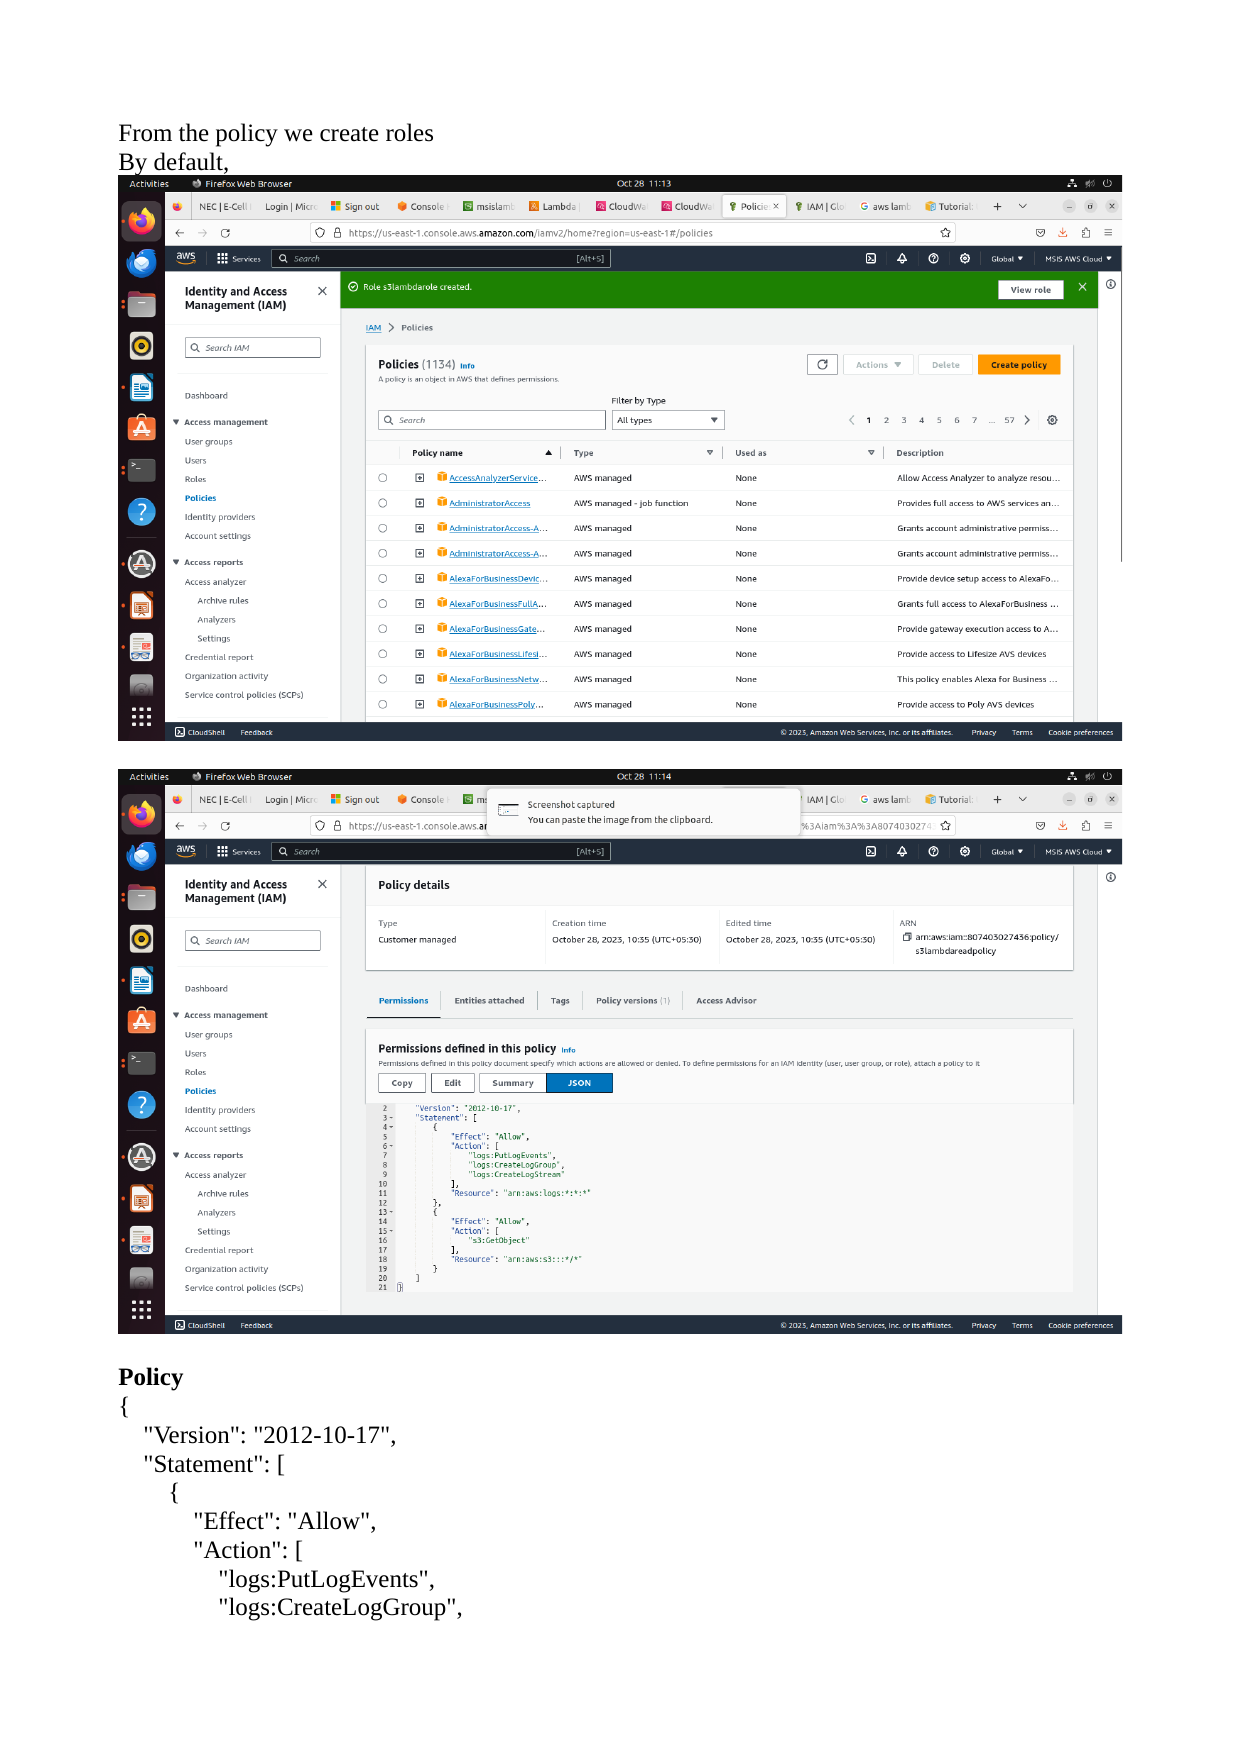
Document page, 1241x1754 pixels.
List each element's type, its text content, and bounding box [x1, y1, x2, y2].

text "logs:PutLogEvents", [118, 1564, 1122, 1592]
text From the policy we create roles [118, 118, 1122, 147]
picture [118, 175, 1123, 741]
text { [118, 1391, 1122, 1420]
text { [118, 1477, 1122, 1506]
picture [118, 769, 1123, 1334]
text "logs:CreateLogGroup", [118, 1592, 1122, 1621]
text By default, [118, 147, 1122, 175]
text "Statement": [ [118, 1449, 1122, 1477]
text "Version": "2012-10-17", [118, 1420, 1122, 1449]
text "Effect": "Allow", [118, 1506, 1122, 1535]
text "Action": [ [118, 1535, 1122, 1564]
text Policy [118, 1362, 1122, 1391]
